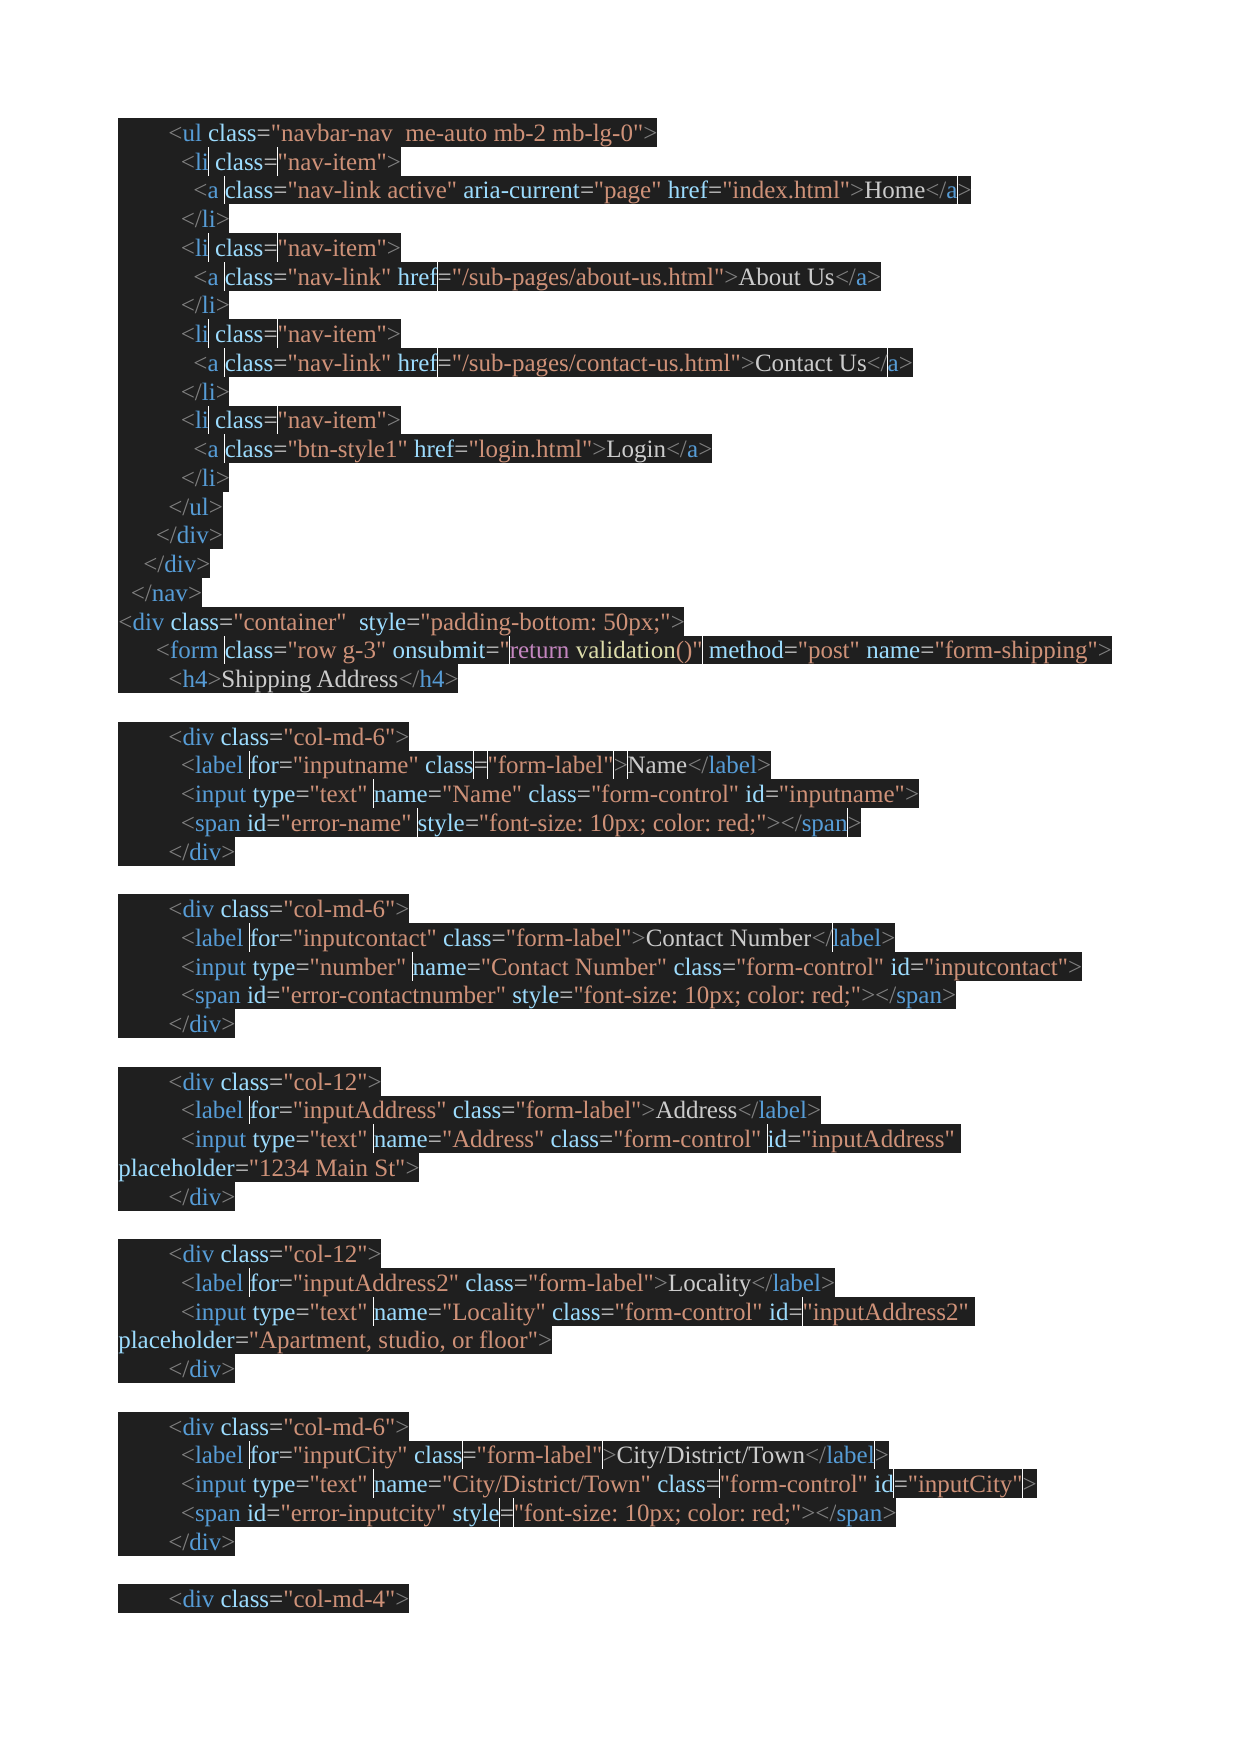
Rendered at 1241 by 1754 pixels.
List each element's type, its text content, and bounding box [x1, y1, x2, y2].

text </div> [118, 549, 1122, 578]
text </li> [118, 377, 1122, 406]
text </div> [118, 1009, 1122, 1038]
text <input type="text" name="City/District/Town" class="form-control" id="inputCity"> [118, 1469, 1122, 1498]
text </ul> [118, 492, 1122, 521]
text <li class="nav-item"> [118, 319, 1122, 348]
text <label for="inputcontact" class="form-label">Contact Number</label> [118, 923, 1122, 952]
text <a class="nav-link" href="/sub-pages/contact-us.html">Contact Us</a> [118, 348, 1122, 377]
text <label for="inputCity" class="form-label">City/District/Town</label> [118, 1441, 1122, 1469]
text <span id="error-contactnumber" style="font-size: 10px; color: red;"></span> [118, 981, 1122, 1009]
text <div class="col-md-6"> [118, 722, 1122, 751]
text <form class="row g-3" onsubmit="return validation()" method="post" name="form-shipping"> [118, 636, 1122, 664]
text <input type="number" name="Contact Number" class="form-control" id="inputcontact"> [118, 952, 1122, 981]
text <input type="text" name="Name" class="form-control" id="inputname"> [118, 779, 1122, 808]
text <input type="text" name="Locality" class="form-control" id="inputAddress2" placeholder="Apartment, studio, or floor"> [118, 1297, 1122, 1354]
text <ul class="navbar-nav me-auto mb-2 mb-lg-0"> [118, 118, 1122, 147]
text <div class="col-12"> [118, 1239, 1122, 1268]
text <a class="nav-link active" aria-current="page" href="index.html">Home</a> [118, 176, 1122, 204]
text <span id="error-name" style="font-size: 10px; color: red;"></span> [118, 808, 1122, 837]
text </nav> [118, 578, 1122, 607]
text </div> [118, 1527, 1122, 1556]
text <li class="nav-item"> [118, 233, 1122, 262]
text <h4>Shipping Address</h4> [118, 664, 1122, 693]
text <li class="nav-item"> [118, 406, 1122, 434]
text <div class="col-md-4"> [118, 1584, 1122, 1613]
text <div class="col-12"> [118, 1067, 1122, 1096]
text <div class="container" style="padding-bottom: 50px;"> [118, 607, 1122, 636]
text <li class="nav-item"> [118, 147, 1122, 176]
text </div> [118, 1182, 1122, 1211]
text <input type="text" name="Address" class="form-control" id="inputAddress" placeholder="1234 Main St"> [118, 1124, 1122, 1182]
text <label for="inputAddress2" class="form-label">Locality</label> [118, 1268, 1122, 1297]
text <a class="btn-style1" href="login.html">Login</a> [118, 434, 1122, 463]
text </div> [118, 1354, 1122, 1383]
text </li> [118, 291, 1122, 319]
text <label for="inputAddress" class="form-label">Address</label> [118, 1096, 1122, 1124]
text </li> [118, 463, 1122, 492]
text <span id="error-inputcity" style="font-size: 10px; color: red;"></span> [118, 1498, 1122, 1527]
text </div> [118, 521, 1122, 549]
text <div class="col-md-6"> [118, 1412, 1122, 1441]
text <label for="inputname" class="form-label">Name</label> [118, 751, 1122, 779]
text <a class="nav-link" href="/sub-pages/about-us.html">About Us</a> [118, 262, 1122, 291]
text </li> [118, 204, 1122, 233]
text <div class="col-md-6"> [118, 894, 1122, 923]
text </div> [118, 837, 1122, 866]
